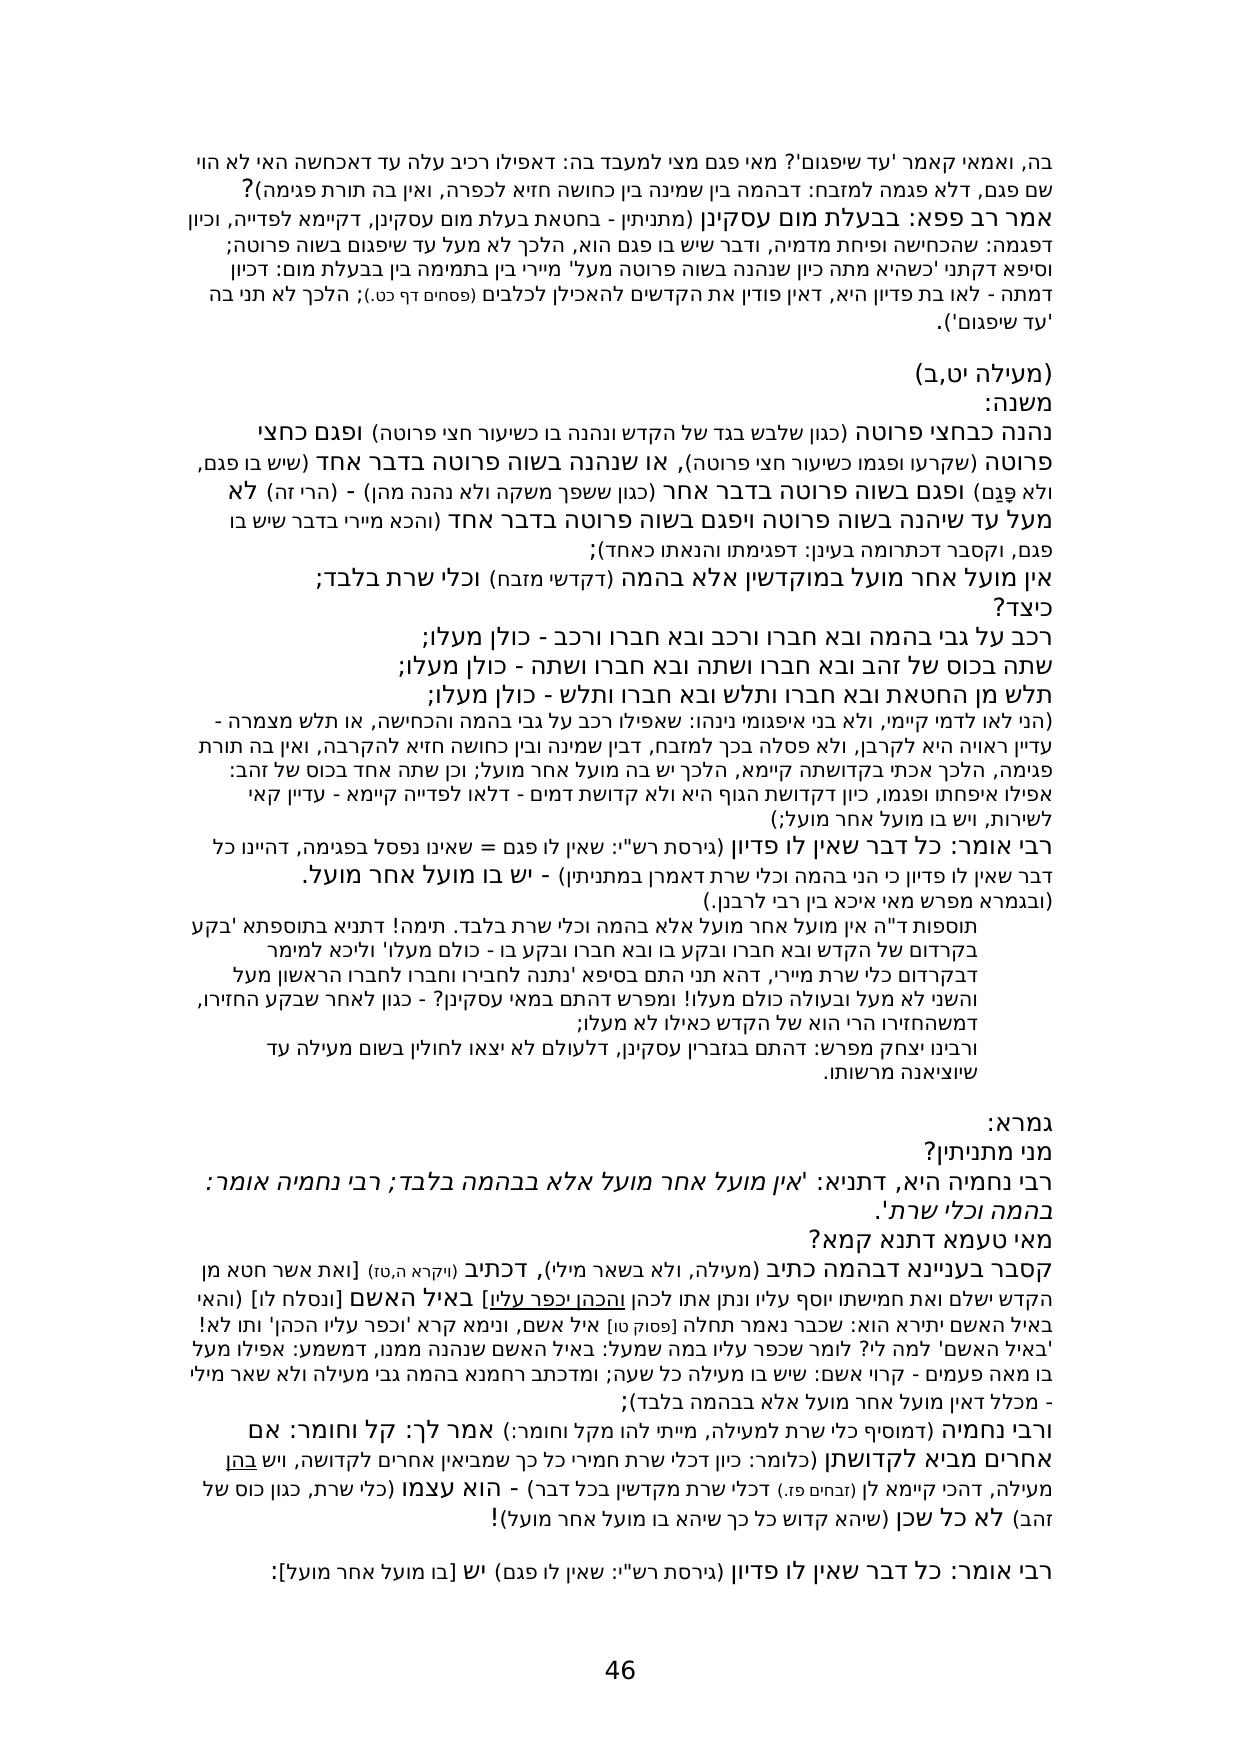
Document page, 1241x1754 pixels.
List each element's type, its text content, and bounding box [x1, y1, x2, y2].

text נהנה כבחצי פרוטה (כגון שלבש בגד של הקדש ונהנה בו כשיעור חצי פרוטה) ופגם כחצי פרוטה (שקרעו ופגמו כשיעור חצי פרוטה), או שנהנה בשוה פרוטה בדבר אחד (שיש בו פגם, ולא פָּגַם) ופגם בשוה פרוטה בדבר אחר (כגון ששפך משקה ולא נהנה מהן) - (הרי זה) לא מעל עד שיהנה בשוה פרוטה ויפגם בשוה פרוטה בדבר אחד (והכא מיירי בדבר שיש בו פגם, וקסבר דכתרומה בעינן: דפגימתו והנאתו כאחד); [187, 417, 1053, 563]
text רבי אומר: כל דבר שאין לו פדיון (גירסת רש"י: שאין לו פגם = שאינו נפסל בפגימה, דהיינו כל דבר שאין לו פדיון כי הני בהמה וכלי שרת דאמרן במתניתין) - יש בו מועל אחר מועל. [187, 831, 1053, 889]
text בה, ואמאי קאמר 'עד שיפגום'? מאי פגם מצי למעבד בה: דאפילו רכיב עלה עד דאכחשה האי לא הוי שם פגם, דלא פגמה למזבח: דבהמה בין שמינה בין כחושה חזיא לכפרה, ואין בה תורת פגימה)? [187, 150, 1053, 203]
text מני מתניתין? [187, 1137, 1053, 1167]
text אמר רב פפא: בבעלת מום עסקינן (מתניתין - בחטאת בעלת מום עסקינן, דקיימא לפדייה, וכיון דפגמה: שהכחישה ופיחת מדמיה, ודבר שיש בו פגם הוא, הלכך לא מעל עד שיפגום בשוה פרוטה; וסיפא דקתני 'כשהיא מתה כיון שנהנה בשוה פרוטה מעל' מיירי בין בתמימה בין בבעלת מום: דכיון דמתה - לאו בת פדיון היא, דאין פודין את הקדשים להאכילן לכלבים (פסחים דף כט.); הלכך לא תני בה 'עד שיפגום'). [187, 203, 1053, 335]
text (מעילה יט,ב) [187, 359, 1053, 388]
text כיצד? [187, 593, 1053, 622]
text קסבר בעניינא דבהמה כתיב (מעילה, ולא בשאר מילי), דכתיב (ויקרא ה,טז) [ואת אשר חטא מן הקדש ישלם ואת חמישתו יוסף עליו ונתן אתו לכהן והכהן יכפר עליו] באיל האשם [ונסלח לו] (והאי באיל האשם יתירא הוא: שכבר נאמר תחלה [פסוק טו] איל אשם, ונימא קרא 'וכפר עליו הכהן' ותו לא! 'באיל האשם' למה לי? לומר שכפר עליו במה שמעל: באיל האשם שנהנה ממנו, דמשמע: אפילו מעל בו מאה פעמים - קרוי אשם: שיש בו מעילה כל שעה; ומדכתב רחמנא בהמה גבי מעילה ולא שאר מילי - מכלל דאין מועל אחר מועל אלא בבהמה בלבד); [187, 1254, 1053, 1415]
text שתה בכוס של זהב ובא חברו ושתה ובא חברו ושתה - כולן מעלו; [187, 651, 1053, 680]
text ורבינו יצחק מפרש: דהתם בגזברין עסקינן, דלעולם לא יצאו לחולין בשום מעילה עד שיוציאנה מרשותו. [187, 1036, 978, 1084]
text ורבי נחמיה (דמוסיף כלי שרת למעילה, מייתי להו מקל וחומר:) אמר לך: קל וחומר: אם אחרים מביא לקדושתן (כלומר: כיון דכלי שרת חמירי כל כך שמביאין אחרים לקדושה, ויש בהן מעילה, דהכי קיימא לן (זבחים פז.) דכלי שרת מקדשין בכל דבר) - הוא עצמו (כלי שרת, כגון כוס של זהב) לא כל שכן (שיהא קדוש כל כך שיהא בו מועל אחר מועל)! [187, 1415, 1053, 1532]
text תוספות ד"ה אין מועל אחר מועל אלא בהמה וכלי שרת בלבד. תימה! דתניא בתוספתא 'בקע בקרדום של הקדש ובא חברו ובקע בו ובא חברו ובקע בו - כולם מעלו' וליכא למימר דבקרדום כלי שרת מיירי, דהא תני התם בסיפא 'נתנה לחבירו וחברו לחברו הראשון מעל והשני לא מעל ובעולה כולם מעלו! ומפרש דהתם במאי עסקינן? - כגון לאחר שבקע החזירו, דמשהחזירו הרי הוא של הקדש כאילו לא מעלו; [187, 914, 978, 1036]
text רבי נחמיה היא, דתניא: 'אין מועל אחר מועל אלא בבהמה בלבד; רבי נחמיה אומר: בהמה וכלי שרת'. [187, 1167, 1053, 1225]
text אין מועל אחר מועל במוקדשין אלא בהמה (דקדשי מזבח) וכלי שרת בלבד; [187, 563, 1053, 593]
text (ובגמרא מפרש מאי איכא בין רבי לרבנן.) [187, 889, 1053, 914]
text מאי טעמא דתנא קמא? [187, 1225, 1053, 1254]
text רבי אומר: כל דבר שאין לו פדיון (גירסת רש"י: שאין לו פגם) יש [בו מועל אחר מועל]: [187, 1556, 1053, 1585]
text תלש מן החטאת ובא חברו ותלש ובא חברו ותלש - כולן מעלו; [187, 680, 1053, 709]
text רכב על גבי בהמה ובא חברו ורכב ובא חברו ורכב - כולן מעלו; [187, 622, 1053, 651]
text משנה: [187, 388, 1053, 417]
text (הני לאו לדמי קיימי, ולא בני איפגומי נינהו: שאפילו רכב על גבי בהמה והכחישה, או תלש מצמרה - עדיין ראויה היא לקרבן, ולא פסלה בכך למזבח, דבין שמינה ובין כחושה חזיא להקרבה, ואין בה תורת פגימה, הלכך אכתי בקדושתה קיימא, הלכך יש בה מועל אחר מועל; וכן שתה אחד בכוס של זהב: אפילו איפחתו ופגמו, כיון דקדושת הגוף היא ולא קדושת דמים - דלאו לפדייה קיימא - עדיין קאי לשירות, ויש בו מועל אחר מועל;) [187, 709, 1053, 831]
text גמרא: [187, 1108, 1053, 1137]
